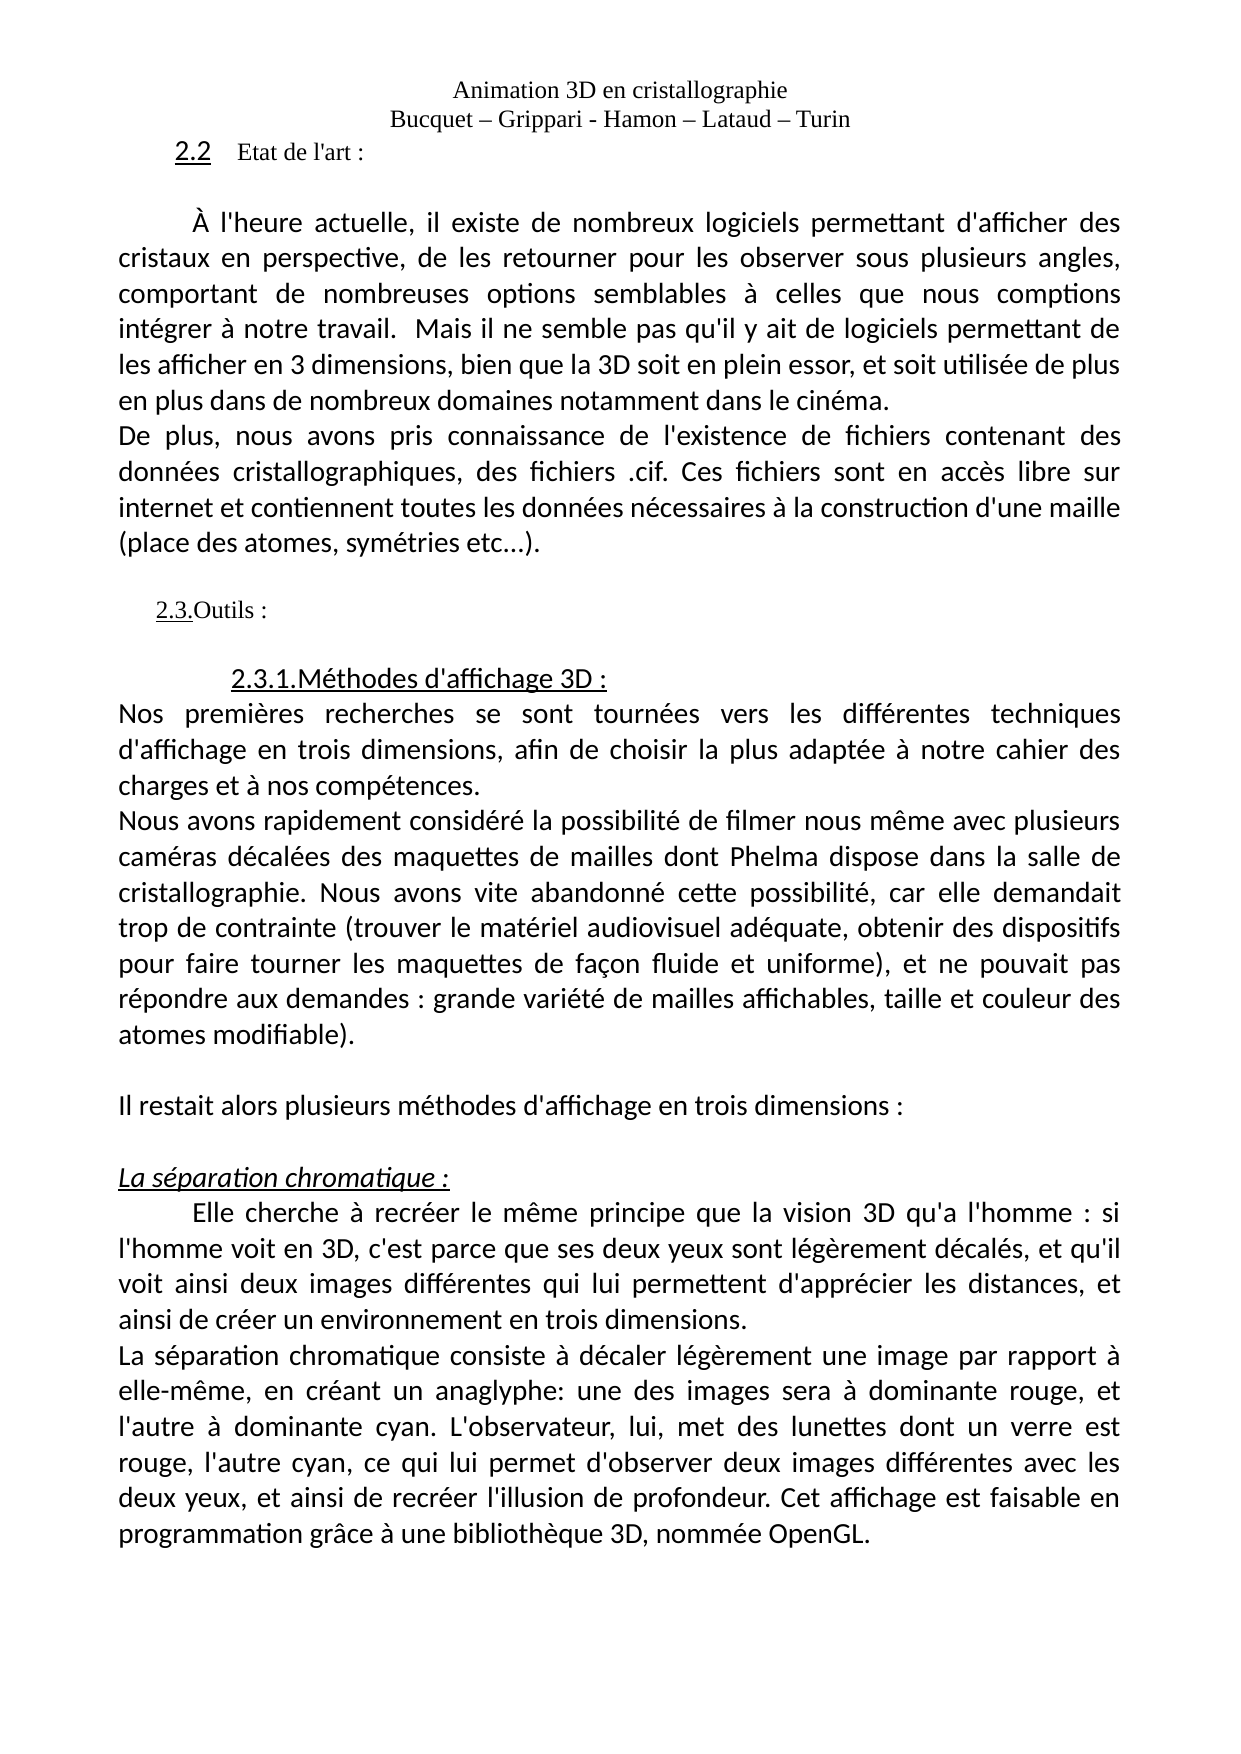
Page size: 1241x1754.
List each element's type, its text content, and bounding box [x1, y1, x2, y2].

list Etat de l'art : [174, 132, 1122, 168]
text La séparation chromatique : [118, 1159, 1122, 1194]
text Elle cherche à recréer le même principe que la vision 3D qu'a l'homme : si l'homme voit en 3D, c'est parce que ses deux yeux sont légèrement décalés, et qu'il voit ainsi deux images différentes qui lui permettent d'apprécier les distances, et ainsi de créer un environnement en trois dimensions. [118, 1194, 1122, 1337]
text Nos premières recherches se sont tournées vers les différentes techniques d'affichage en trois dimensions, afin de choisir la plus adaptée à notre cahier des charges et à nos compétences. [118, 696, 1122, 802]
text À l'heure actuelle, il existe de nombreux logiciels permettant d'afficher des cristaux en perspective, de les retourner pour les observer sous plusieurs angles, comportant de nombreuses options semblables à celles que nous comptions intégrer à notre travail. Mais il ne semble pas qu'il y ait de logiciels permettant de les afficher en 3 dimensions, bien que la 3D soit en plein essor, et soit utilisée de plus en plus dans de nombreux domaines notamment dans le cinéma. [118, 204, 1122, 417]
text Nous avons rapidement considéré la possibilité de filmer nous même avec plusieurs caméras décalées des maquettes de mailles dont Phelma dispose dans la salle de cristallographie. Nous avons vite abandonné cette possibilité, car elle demandait trop de contrainte (trouver le matériel audiovisuel adéquate, obtenir des dispositifs pour faire tourner les maquettes de façon fluide et uniforme), et ne pouvait pas répondre aux demandes : grande variété de mailles affichables, taille et couleur des atomes modifiable). [118, 802, 1122, 1052]
list Méthodes d'affichage 3D : [118, 660, 1122, 696]
text La séparation chromatique consiste à décaler légèrement une image par rapport à elle-même, en créant un anaglyphe: une des images sera à dominante rouge, et l'autre à dominante cyan. L'observateur, lui, met des lunettes dont un verre est rouge, l'autre cyan, ce qui lui permet d'observer deux images différentes avec les deux yeux, et ainsi de recréer l'illusion de profondeur. Cet affichage est faisable en programmation grâce à une bibliothèque 3D, nommée OpenGL. [118, 1337, 1122, 1551]
text Il restait alors plusieurs méthodes d'affichage en trois dimensions : [118, 1087, 1122, 1123]
list Outils : [118, 596, 1122, 624]
text De plus, nous avons pris connaissance de l'existence de fichiers contenant des données cristallographiques, des fichiers .cif. Ces fichiers sont en accès libre sur internet et contiennent toutes les données nécessaires à la construction d'une maille (place des atomes, symétries etc...). [118, 417, 1122, 560]
